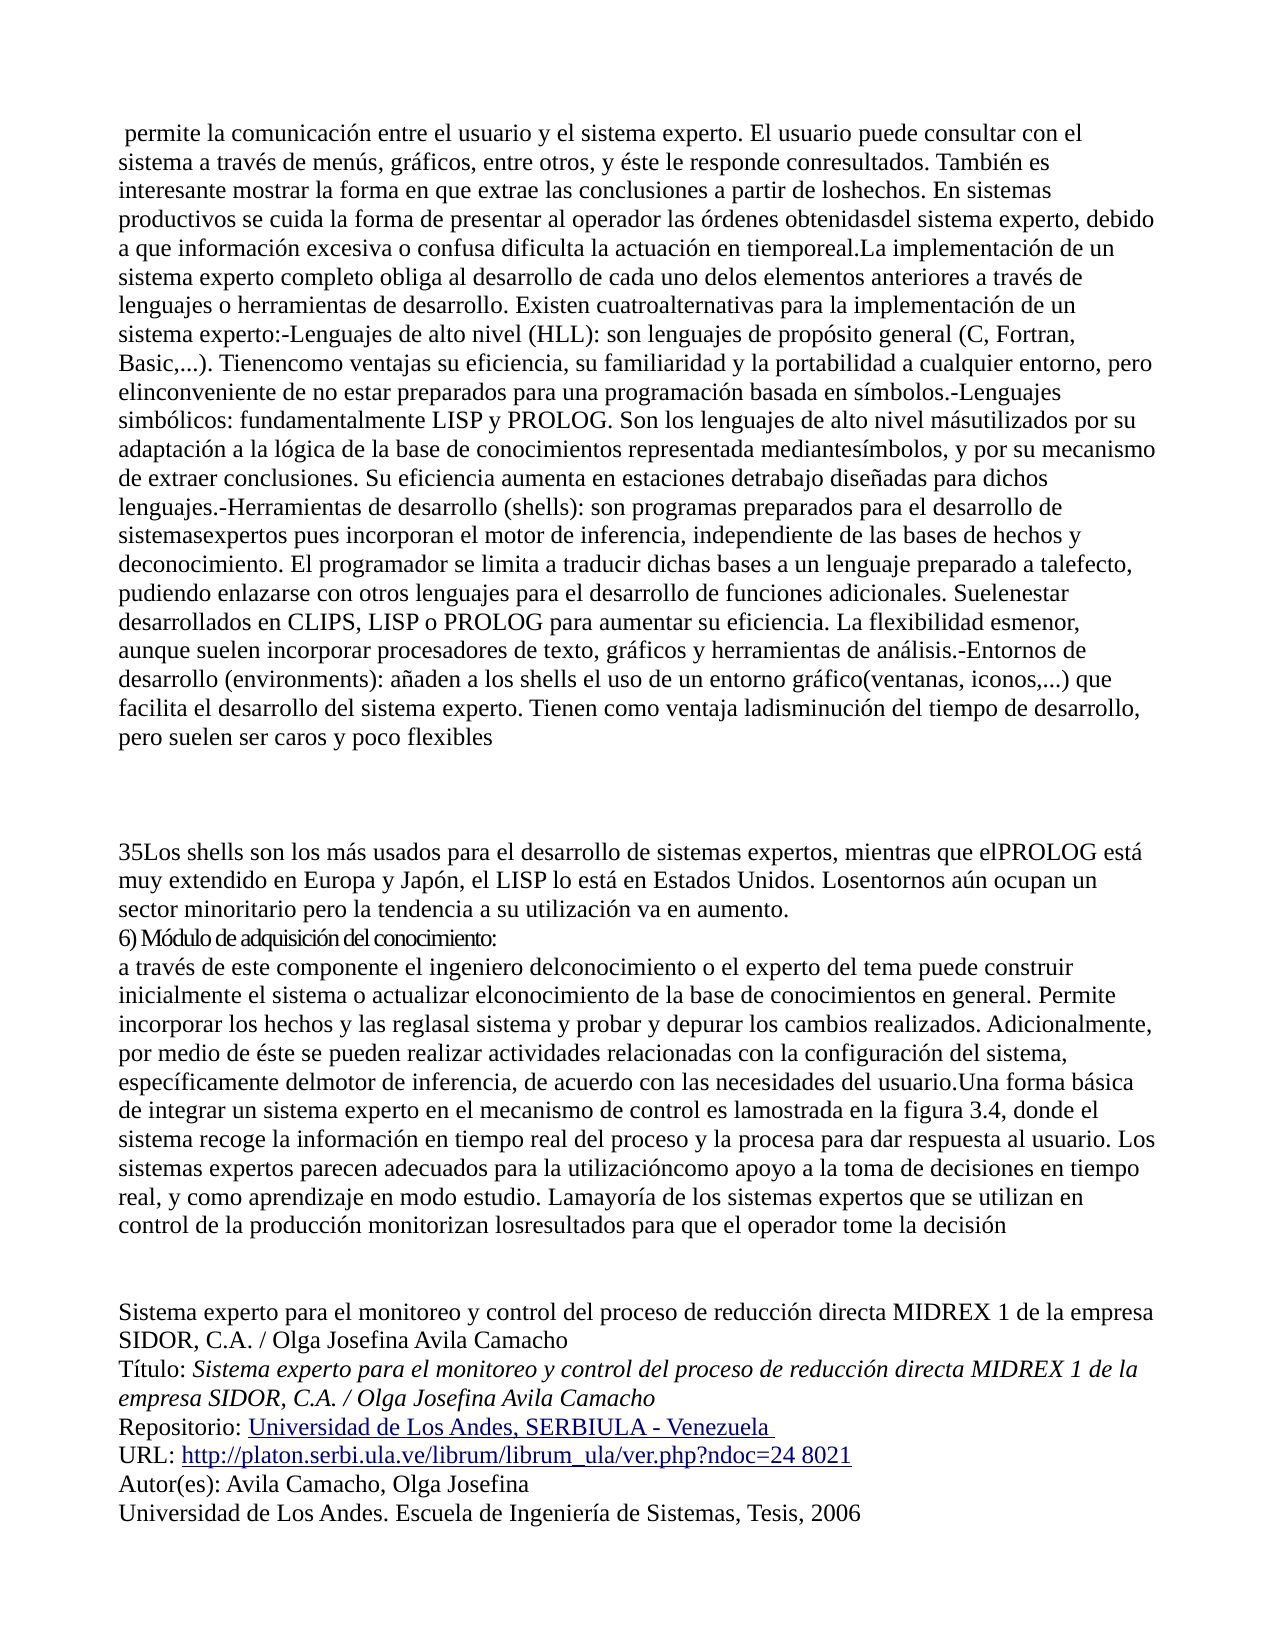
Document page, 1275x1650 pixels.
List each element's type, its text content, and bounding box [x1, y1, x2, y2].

text URL: http://platon.serbi.ula.ve/librum/librum_ula/ver.php?ndoc=24 8021 [118, 1441, 1157, 1469]
text Repositorio: Universidad de Los Andes, SERBIULA - Venezuela [118, 1412, 1157, 1441]
text 35Los shells son los más usados para el desarrollo de sistemas expertos, mientras que elPROLOG está muy extendido en Europa y Japón, el LISP lo está en Estados Unidos. Losentornos aún ocupan un sector minoritario pero la tendencia a su utilización va en aumento. [118, 837, 1157, 923]
text a través de este componente el ingeniero delconocimiento o el experto del tema puede construir inicialmente el sistema o actualizar elconocimiento de la base de conocimientos en general. Permite incorporar los hechos y las reglasal sistema y probar y depurar los cambios realizados. Adicionalmente, por medio de éste se pueden realizar actividades relacionadas con la configuración del sistema, específicamente delmotor de inferencia, de acuerdo con las necesidades del usuario.Una forma básica de integrar un sistema experto en el mecanismo de control es lamostrada en la figura 3.4, donde el sistema recoge la información en tiempo real del proceso y la procesa para dar respuesta al usuario. Los sistemas expertos parecen adecuados para la utilizacióncomo apoyo a la toma de decisiones en tiempo real, y como aprendizaje en modo estudio. Lamayoría de los sistemas expertos que se utilizan en control de la producción monitorizan losresultados para que el operador tome la decisión [118, 952, 1157, 1239]
text permite la comunicación entre el usuario y el sistema experto. El usuario puede consultar con el sistema a través de menús, gráficos, entre otros, y éste le responde conresultados. También es interesante mostrar la forma en que extrae las conclusiones a partir de loshechos. En sistemas productivos se cuida la forma de presentar al operador las órdenes obtenidasdel sistema experto, debido a que información excesiva o confusa dificulta la actuación en tiemporeal.La implementación de un sistema experto completo obliga al desarrollo de cada uno delos elementos anteriores a través de lenguajes o herramientas de desarrollo. Existen cuatroalternativas para la implementación de un sistema experto:-Lenguajes de alto nivel (HLL): son lenguajes de propósito general (C, Fortran, Basic,...). Tienencomo ventajas su eficiencia, su familiaridad y la portabilidad a cualquier entorno, pero elinconveniente de no estar preparados para una programación basada en símbolos.-Lenguajes simbólicos: fundamentalmente LISP y PROLOG. Son los lenguajes de alto nivel másutilizados por su adaptación a la lógica de la base de conocimientos representada mediantesímbolos, y por su mecanismo de extraer conclusiones. Su eficiencia aumenta en estaciones detrabajo diseñadas para dichos lenguajes.-Herramientas de desarrollo (shells): son programas preparados para el desarrollo de sistemasexpertos pues incorporan el motor de inferencia, independiente de las bases de hechos y deconocimiento. El programador se limita a traducir dichas bases a un lenguaje preparado a talefecto, pudiendo enlazarse con otros lenguajes para el desarrollo de funciones adicionales. Suelenestar desarrollados en CLIPS, LISP o PROLOG para aumentar su eficiencia. La flexibilidad esmenor, aunque suelen incorporar procesadores de texto, gráficos y herramientas de análisis.-Entornos de desarrollo (environments): añaden a los shells el uso de un entorno gráfico(ventanas, iconos,...) que facilita el desarrollo del sistema experto. Tienen como ventaja ladisminución del tiempo de desarrollo, pero suelen ser caros y poco flexibles [118, 118, 1157, 751]
text Título: Sistema experto para el monitoreo y control del proceso de reducción directa MIDREX 1 de la empresa SIDOR, C.A. / Olga Josefina Avila Camacho [118, 1354, 1157, 1412]
text Autor(es): Avila Camacho, Olga Josefina Universidad de Los Andes. Escuela de Ingeniería de Sistemas, Tesis, 2006 [118, 1469, 1157, 1527]
text 6) Módulo de adquisición del conocimiento: [118, 923, 1157, 952]
text Sistema experto para el monitoreo y control del proceso de reducción directa MIDREX 1 de la empresa SIDOR, C.A. / Olga Josefina Avila Camacho [118, 1297, 1157, 1354]
